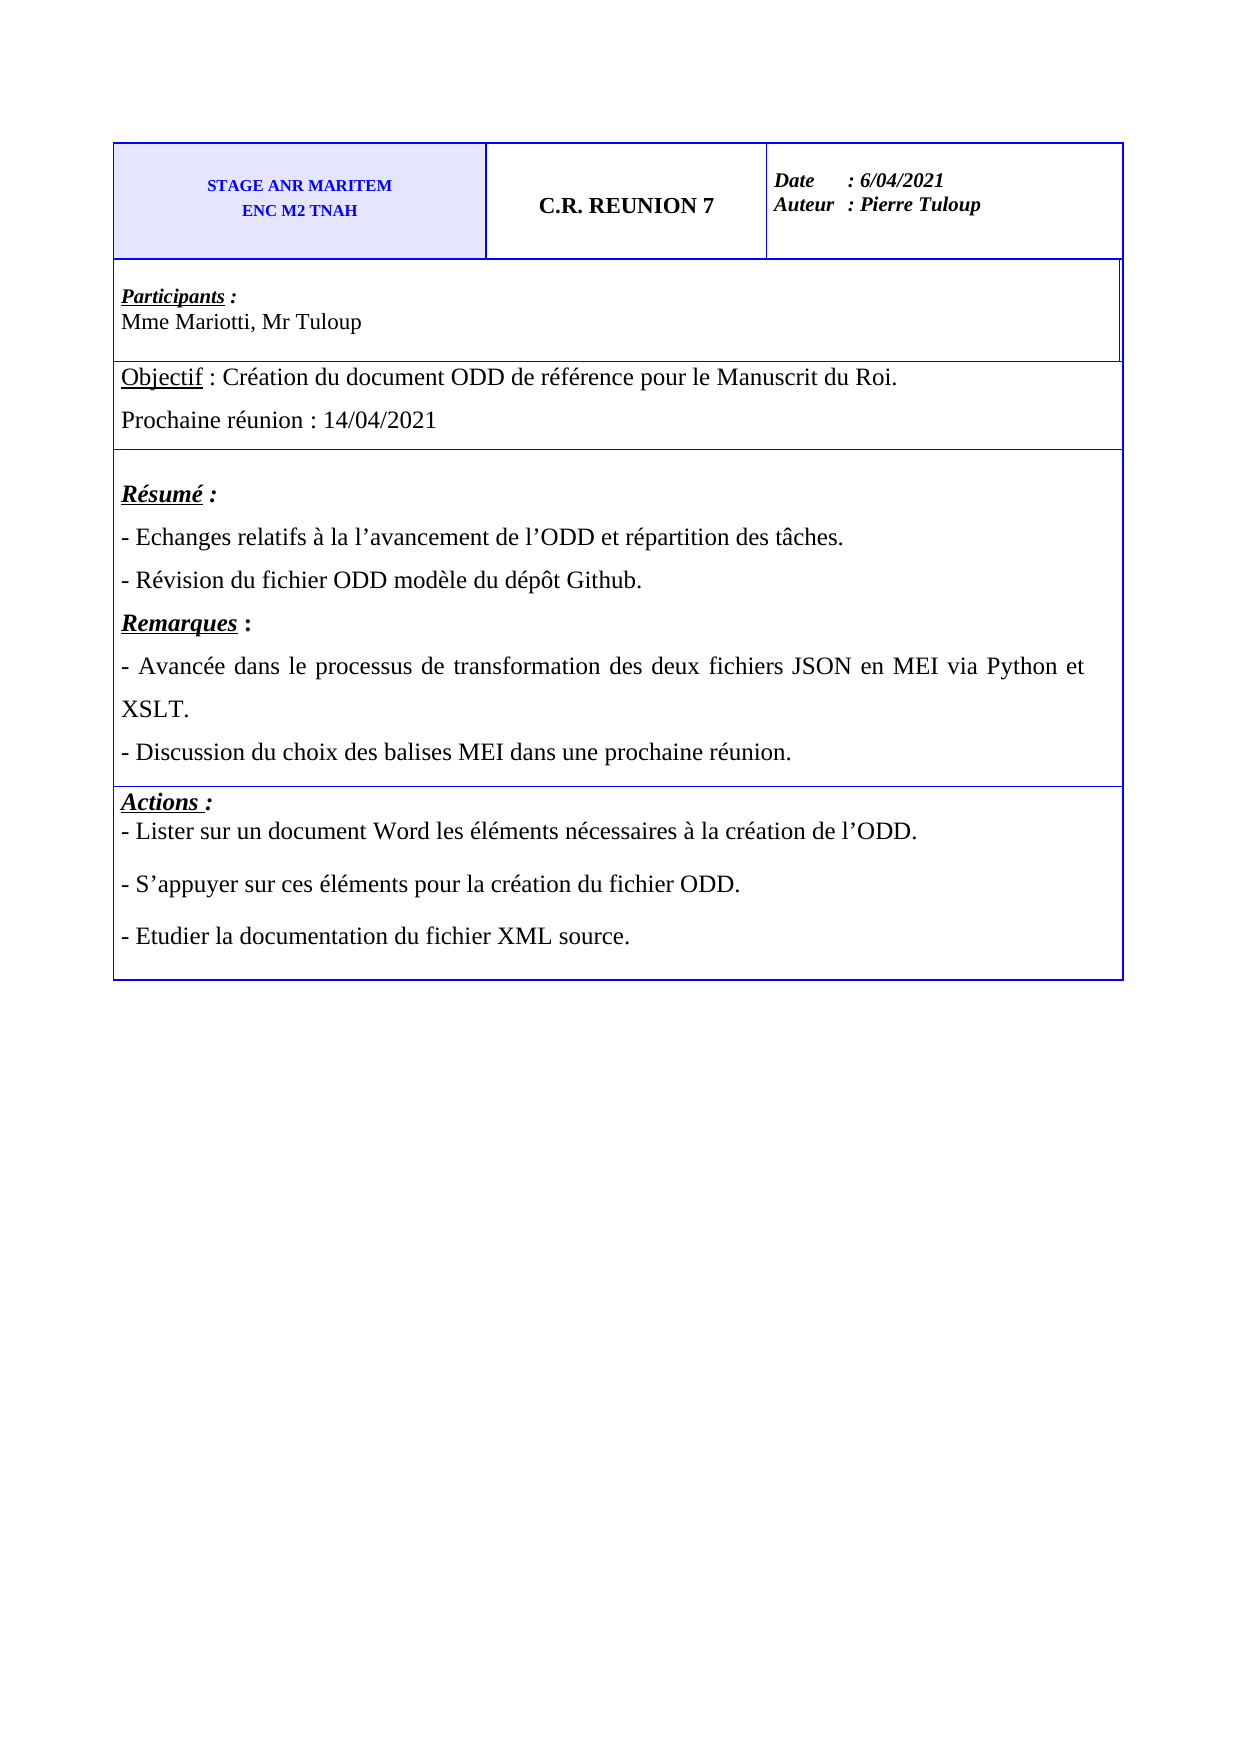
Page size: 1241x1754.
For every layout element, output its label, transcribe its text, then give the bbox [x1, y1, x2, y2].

table_header STAGE ANR MARITEM ENC M2 TNAH [114, 144, 485, 258]
table_cell Participants : Mme Mariotti, Mr Tuloup [114, 260, 1119, 361]
table_header Date : 6/04/2021 Auteur : Pierre Tuloup [767, 144, 1122, 258]
table_cell Objectif : Création du document ODD de référence pour le Manuscrit du Roi. Prochaine réunion : 14/04/2021 [114, 362, 1122, 448]
table_cell Actions : - Lister sur un document Word les éléments nécessaires à la création de l’ODD. - S’appuyer sur ces éléments pour la création du fichier ODD. - Etudier la documentation du fichier XML source. [114, 787, 1122, 979]
table_header C.R. REUNION 7 [487, 144, 766, 258]
table_cell Résumé : - Echanges relatifs à la l’avancement de l’ODD et répartition des tâches. - Révision du fichier ODD modèle du dépôt Github. Remarques : - Avancée dans le processus de transformation des deux fichiers JSON en MEI via Python et XSLT. - Discussion du choix des balises MEI dans une prochaine réunion. [114, 450, 1122, 786]
